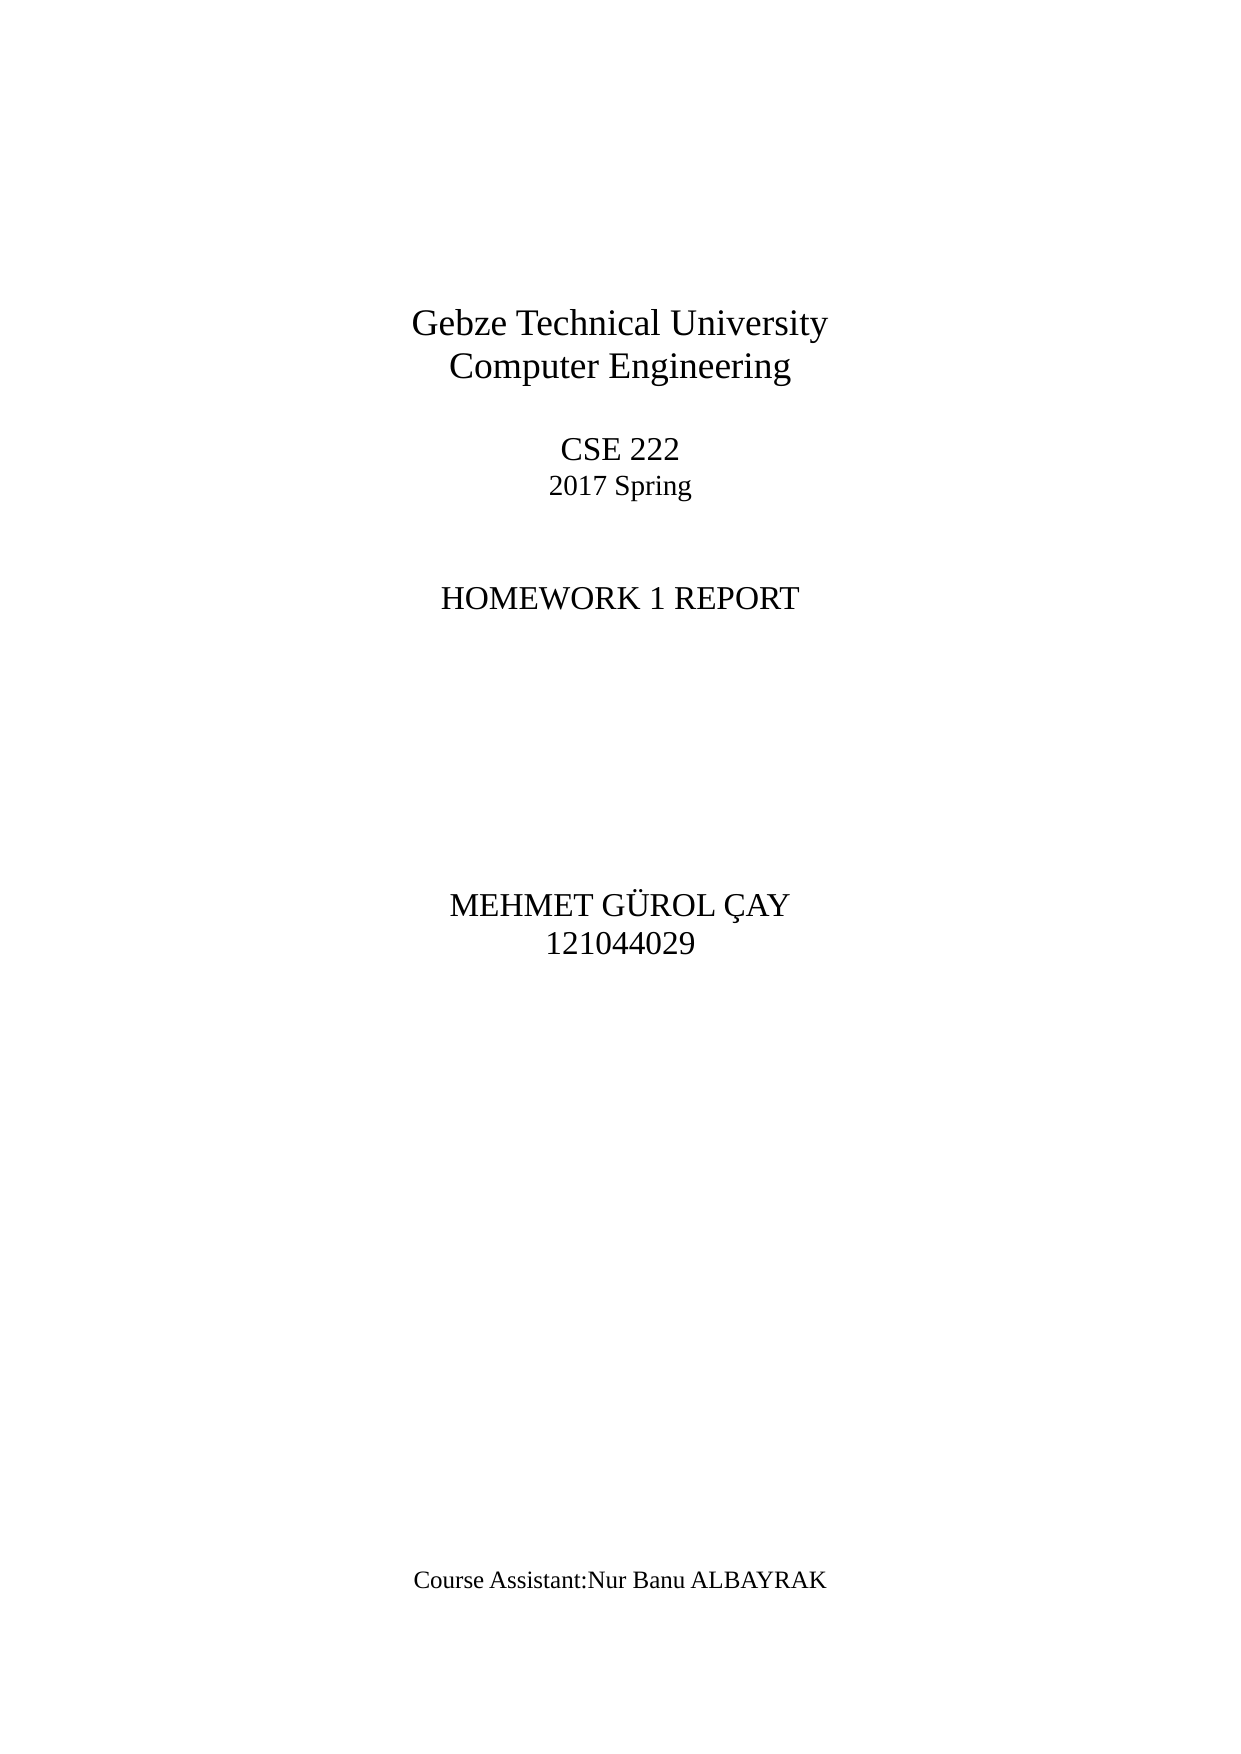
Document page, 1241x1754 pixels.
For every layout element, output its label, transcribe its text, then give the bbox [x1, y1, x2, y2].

text 2017 Spring [118, 468, 1122, 501]
text Gebze Technical University [118, 300, 1122, 343]
text HOMEWORK 1 REPORT [118, 578, 1122, 616]
text Computer Engineering [118, 343, 1122, 386]
text CSE 222 [118, 429, 1122, 468]
text MEHMET GÜROL ÇAY [118, 885, 1122, 923]
text Course Assistant:Nur Banu ALBAYRAK [118, 1565, 1122, 1594]
text 121044029 [118, 923, 1122, 961]
